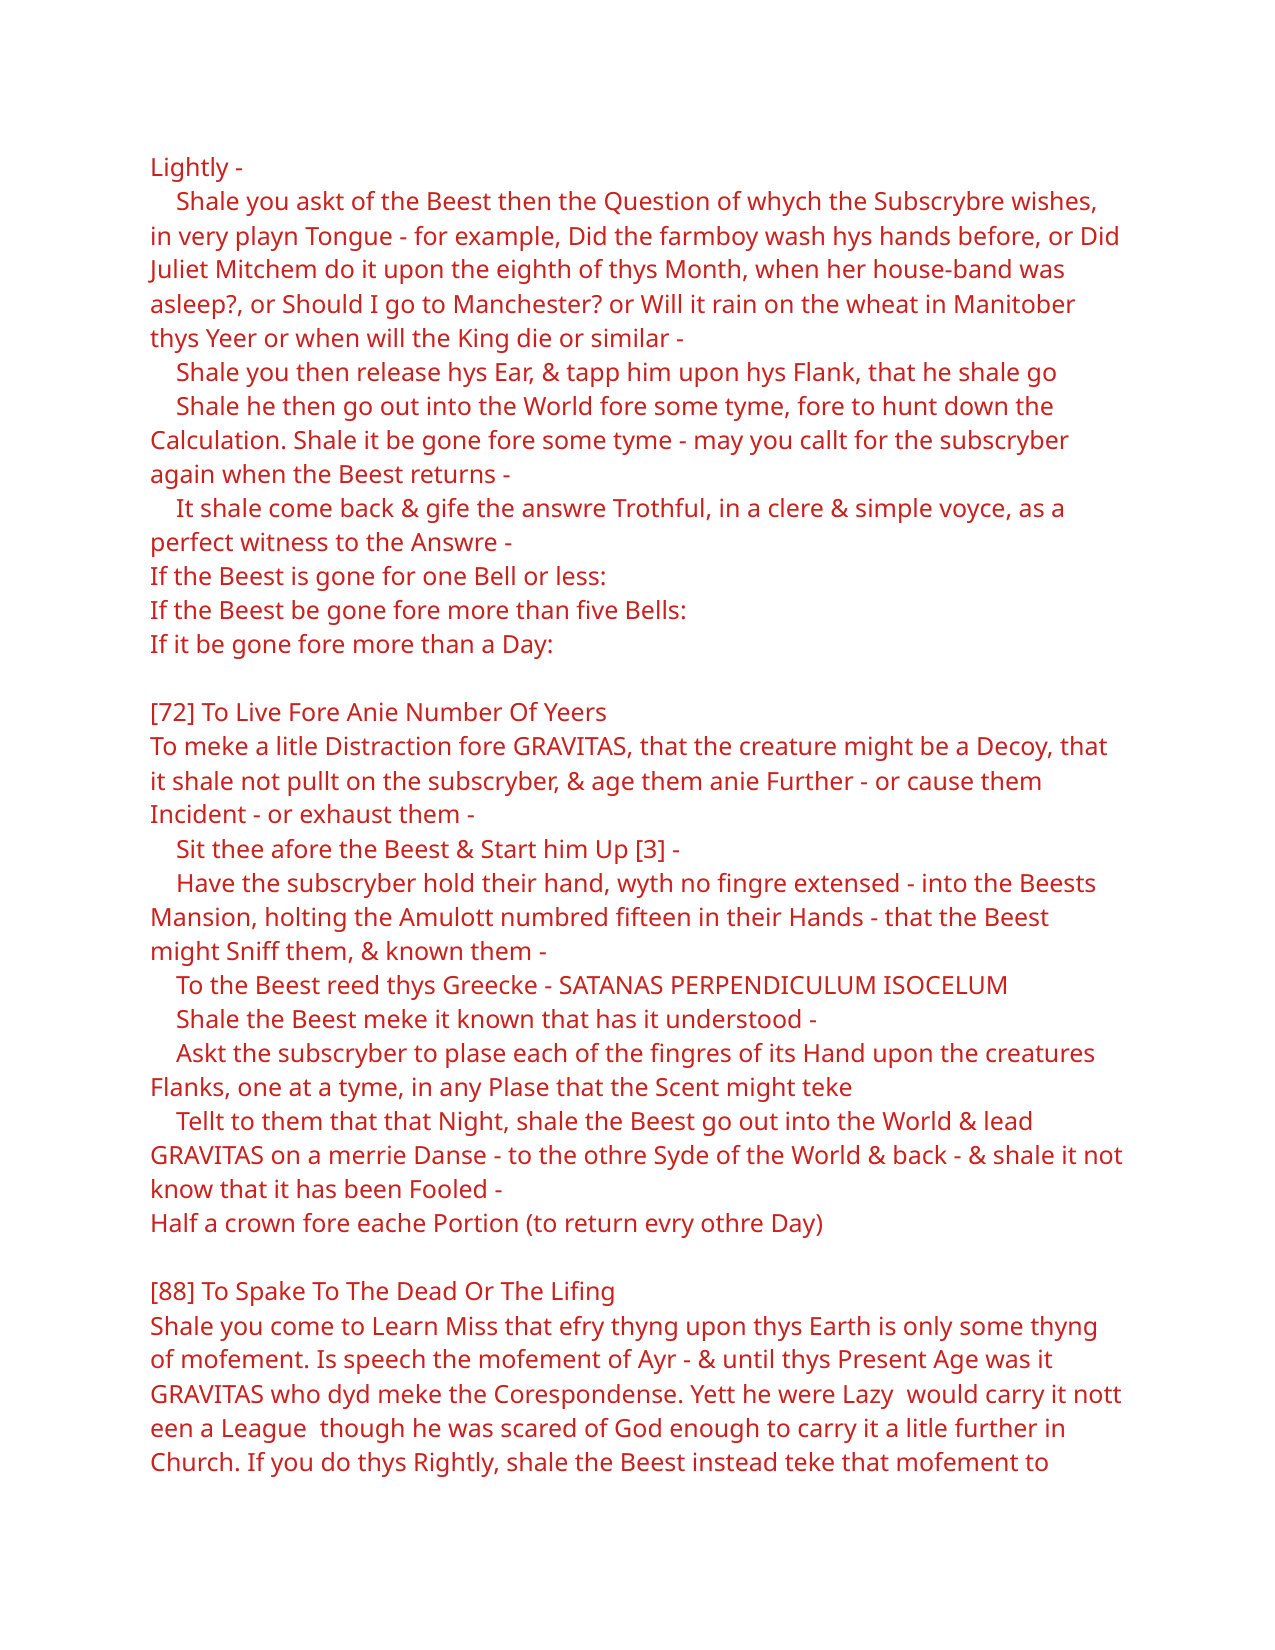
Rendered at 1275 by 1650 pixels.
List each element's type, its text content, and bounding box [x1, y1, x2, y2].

text Askt the subscryber to plase each of the fingres of its Hand upon the creatures Flanks, one at a tyme, in any Plase that the Scent might teke [150, 1036, 1125, 1104]
text If it be gone fore more than a Day: [150, 627, 1125, 661]
text Shale he then go out into the World fore some tyme, fore to hunt down the Calculation. Shale it be gone fore some tyme - may you callt for the subscryber again when the Beest returns - [150, 388, 1125, 491]
text [72] To Live Fore Anie Number Of Yeers [150, 695, 1125, 729]
text Have the subscryber hold their hand, wyth no fingre extensed - into the Beests Mansion, holting the Amulott numbred fifteen in their Hands - that the Beest might Sniff them, & known them - [150, 865, 1125, 967]
text If the Beest be gone fore more than five Bells: [150, 593, 1125, 627]
text Tellt to them that that Night, shale the Beest go out into the World & lead GRAVITAS on a merrie Danse - to the othre Syde of the World & back - & shale it not know that it has been Fooled - [150, 1104, 1125, 1206]
text It shale come back & gife the answre Trothful, in a clere & simple voyce, as a perfect witness to the Answre - [150, 491, 1125, 559]
text Half a crown fore eache Portion (to return evry othre Day) [150, 1206, 1125, 1240]
text Lightly - [150, 150, 1125, 184]
text If the Beest is gone for one Bell or less: [150, 559, 1125, 593]
text Shale you come to Learn Miss that efry thyng upon thys Earth is only some thyng of mofement. Is speech the mofement of Ayr - & until thys Present Age was it GRAVITAS who dyd meke the Corespondense. Yett he were Lazy would carry it nott een a League though he was scared of God enough to carry it a litle further in Church. If you do thys Rightly, shale the Beest instead teke that mofement to [150, 1308, 1125, 1478]
text To the Beest reed thys Greecke - SATANAS PERPENDICULUM ISOCELUM [150, 967, 1125, 1002]
text To meke a litle Distraction fore GRAVITAS, that the creature might be a Decoy, that it shale not pullt on the subscryber, & age them anie Further - or cause them Incident - or exhaust them - [150, 729, 1125, 831]
text Sit thee afore the Beest & Start him Up [3] - [150, 831, 1125, 865]
text Shale you then release hys Ear, & tapp him upon hys Flank, that he shale go [150, 354, 1125, 388]
text [88] To Spake To The Dead Or The Lifing [150, 1274, 1125, 1308]
text Shale the Beest meke it known that has it understood - [150, 1002, 1125, 1036]
text Shale you askt of the Beest then the Question of whych the Subscrybre wishes, in very playn Tongue - for example, Did the farmboy wash hys hands before, or Did Juliet Mitchem do it upon the eighth of thys Month, when her house-band was asleep?, or Should I go to Manchester? or Will it rain on the wheat in Manitober thys Yeer or when will the King die or similar - [150, 184, 1125, 354]
